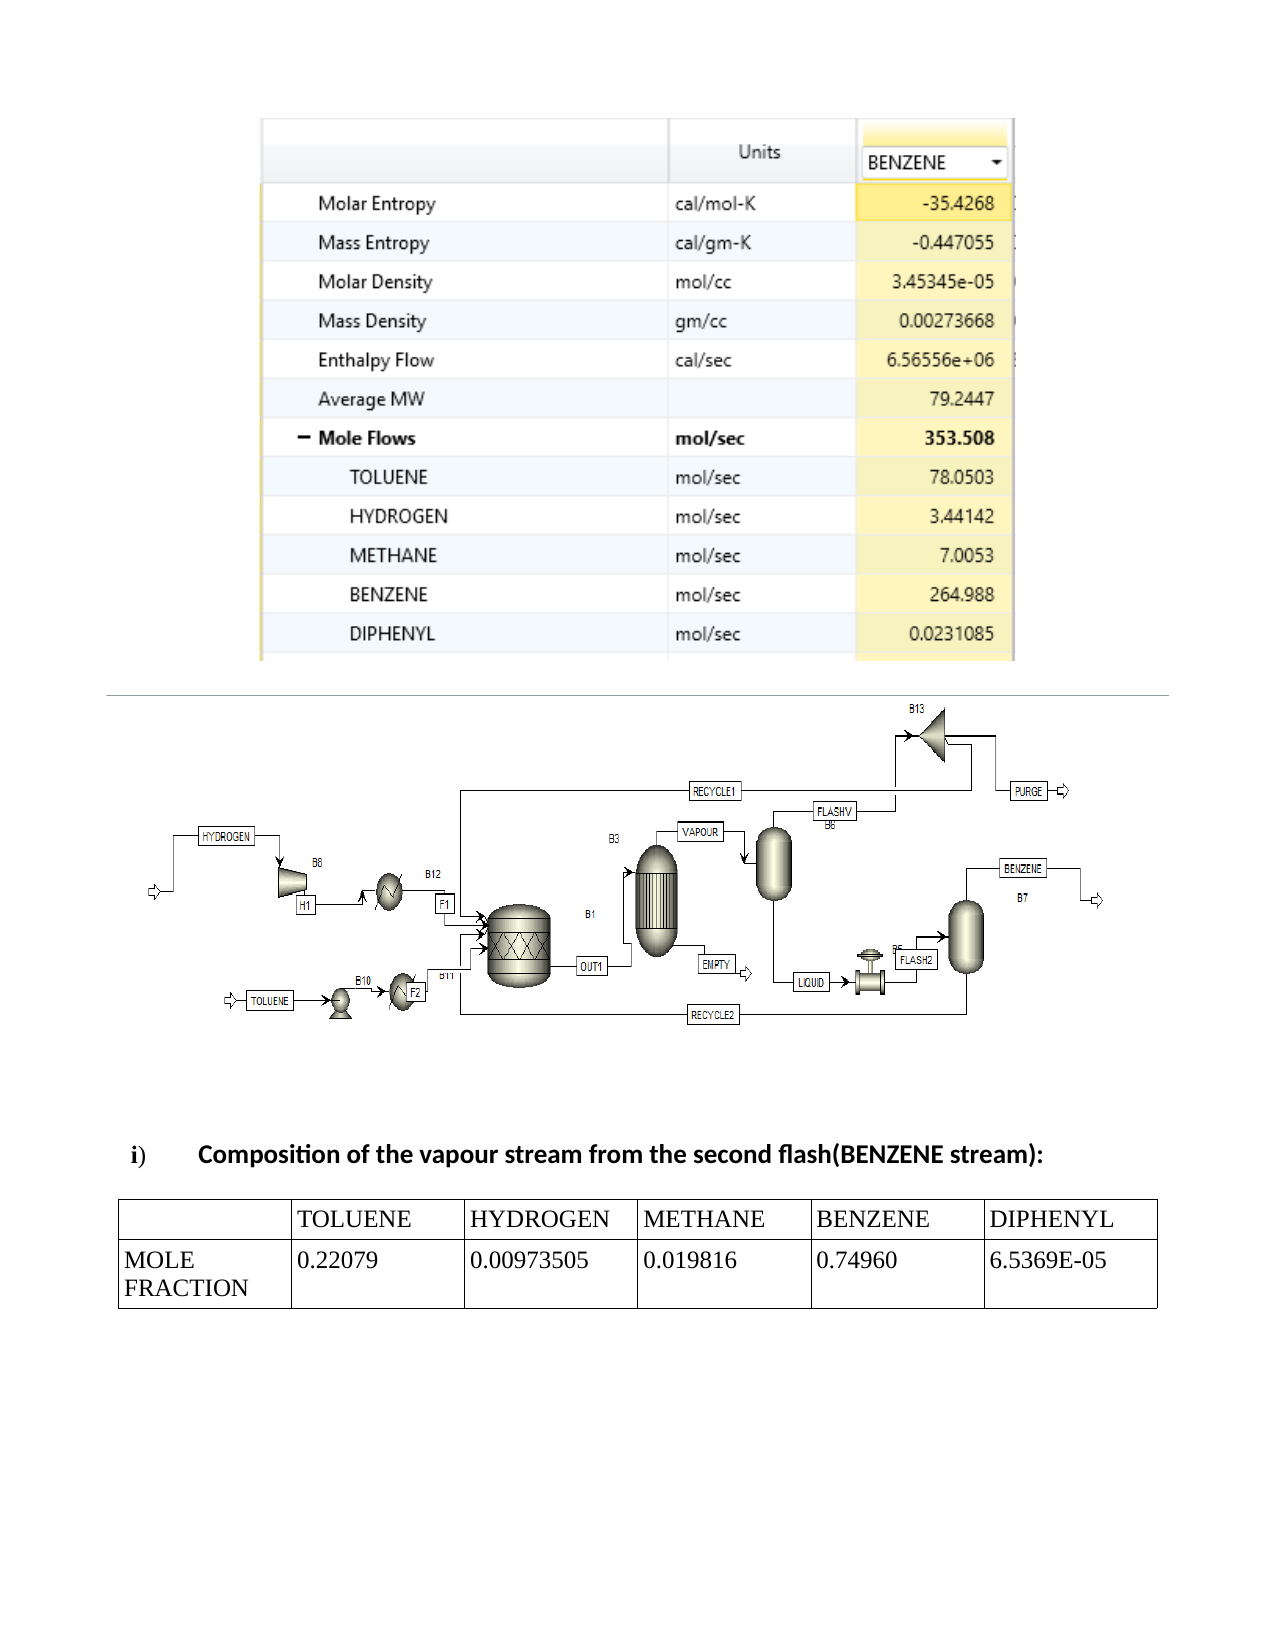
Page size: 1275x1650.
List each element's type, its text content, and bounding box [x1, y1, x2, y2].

table_header [119, 1200, 291, 1239]
table_header HYDROGEN [465, 1200, 637, 1239]
text i) Composition of the vapour stream from the second flash(BENZENE stream): [118, 1137, 1157, 1170]
table_header BENZENE [812, 1200, 984, 1239]
table_cell 0.74960 [812, 1240, 984, 1308]
table_cell 0.22079 [292, 1240, 464, 1308]
picture [106, 694, 1169, 1109]
table_cell 0.019816 [638, 1240, 811, 1308]
table_cell 0.00973505 [465, 1240, 637, 1308]
table_header METHANE [638, 1200, 811, 1239]
picture [259, 118, 1016, 661]
table_header DIPHENYL [985, 1200, 1157, 1239]
table_cell MOLE FRACTION [119, 1240, 291, 1308]
table_cell 6.5369E-05 [985, 1240, 1157, 1308]
table_header TOLUENE [292, 1200, 464, 1239]
